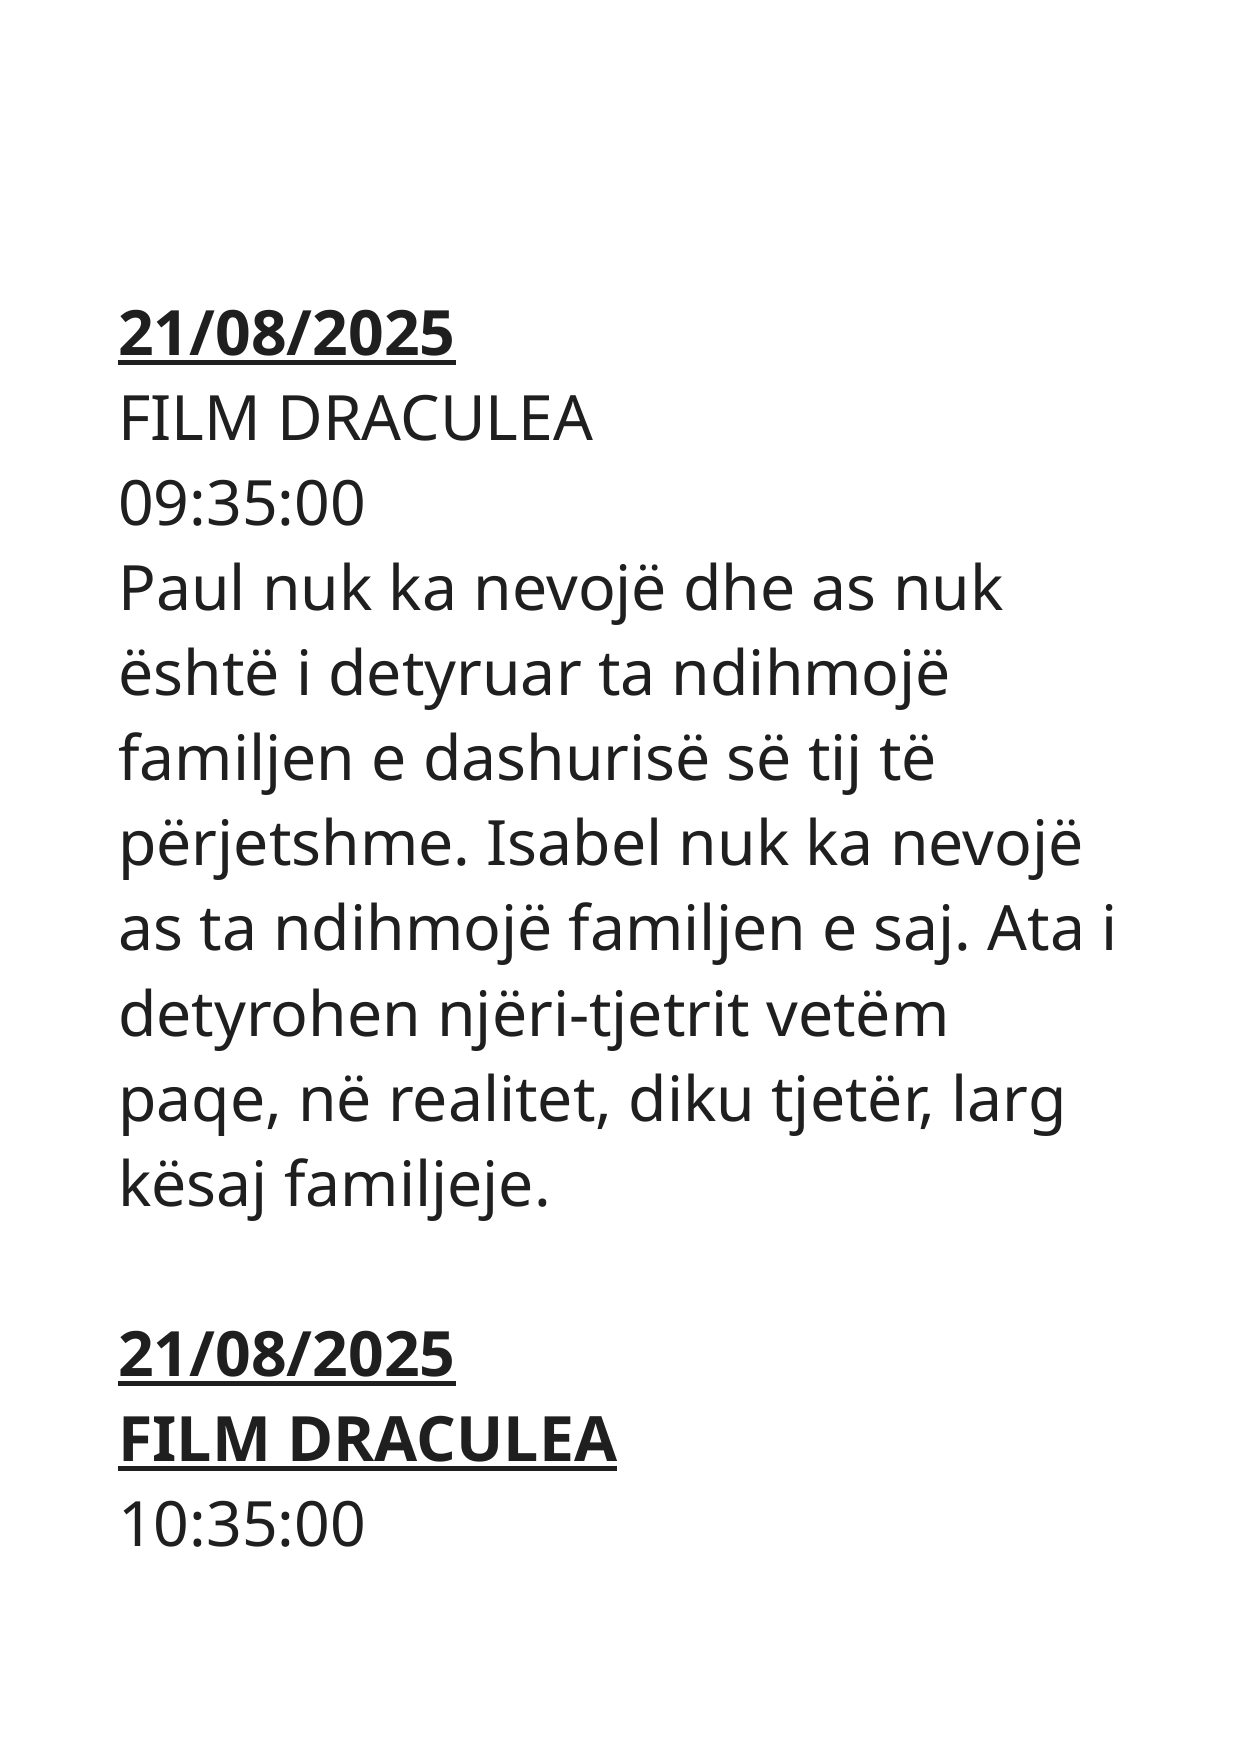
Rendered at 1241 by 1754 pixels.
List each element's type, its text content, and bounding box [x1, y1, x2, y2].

text 10:35:00 [118, 1480, 1122, 1565]
text FILM DRACULEA [118, 373, 1122, 458]
text Paul nuk ka nevojë dhe as nuk është i detyruar ta ndihmojë familjen e dashurisë së tij të përjetshme. Isabel nuk ka nevojë as ta ndihmojë familjen e saj. Ata i detyrohen njëri-tjetrit vetëm paqe, në realitet, diku tjetër, larg kësaj familjeje. [118, 544, 1122, 1224]
text 21/08/2025 [118, 1309, 1122, 1395]
text 21/08/2025 [118, 288, 1122, 373]
text FILM DRACULEA [118, 1395, 1122, 1480]
text 09:35:00 [118, 458, 1122, 544]
